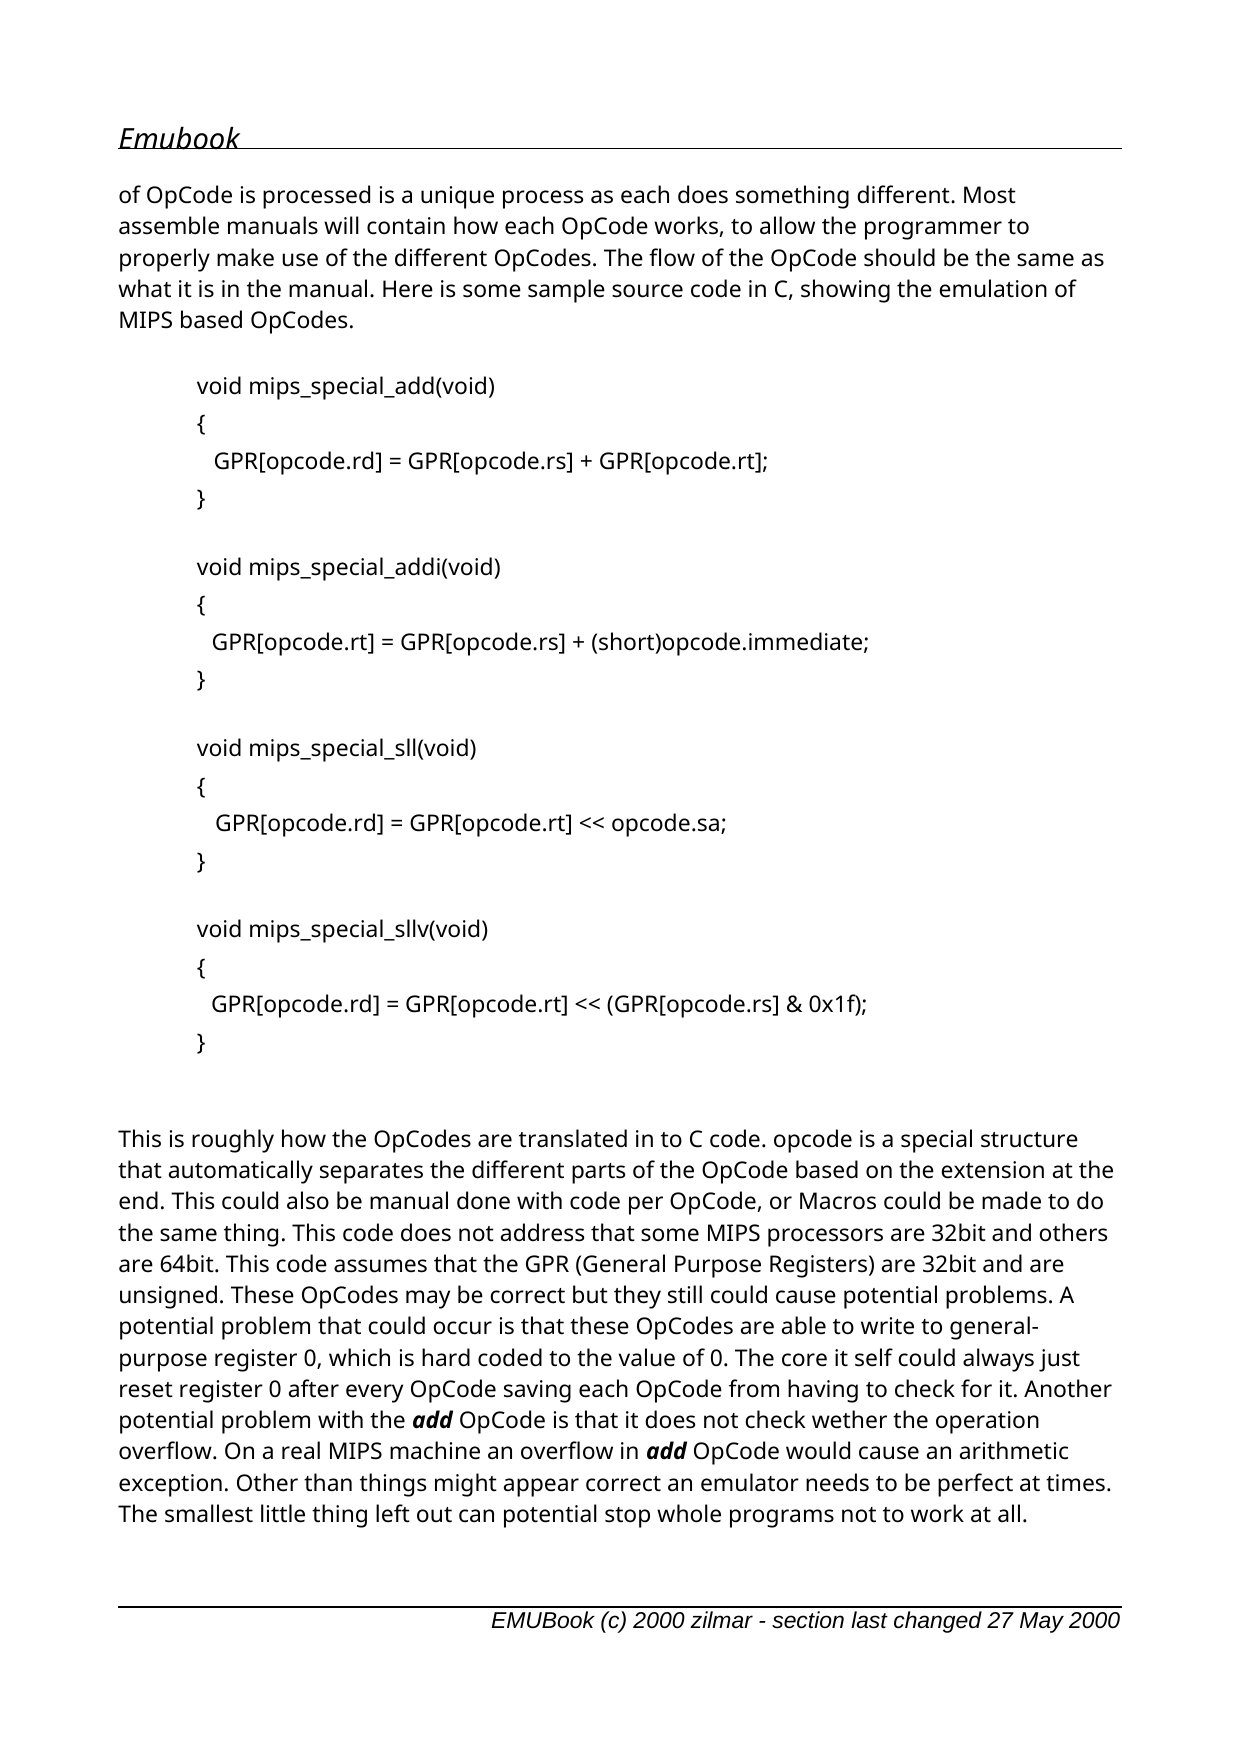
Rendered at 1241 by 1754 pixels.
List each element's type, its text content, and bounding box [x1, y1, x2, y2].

table_header void mips_special_addi(void) [194, 548, 1047, 585]
text This is roughly how the OpCodes are translated in to C code. opcode is a special structure that automatically separates the different parts of the OpCode based on the extension at the end. This could also be manual done with code per OpCode, or Macros could be made to do the same thing. This code does not address that some MIPS processors are 32bit and others are 64bit. This code assumes that the GPR (General Purpose Registers) are 32bit and are unsigned. These OpCodes may be correct but they still could cause potential problems. A potential problem that could occur is that these OpCodes are able to write to general-purpose register 0, which is hard coded to the value of 0. The core it self could always just reset register 0 after every OpCode saving each OpCode from having to check for it. Another potential problem with the add OpCode is that it does not check wether the operation overflow. On a real MIPS machine an overflow in add OpCode would cause an arithmetic exception. Other than things might appear correct an emulator needs to be perfect at times. The smallest little thing left out can potential stop whole programs not to work at all. [118, 1123, 1122, 1529]
table_cell [194, 804, 212, 842]
table_cell GPR[opcode.rd] = GPR[opcode.rs] + GPR[opcode.rt]; [210, 442, 1047, 479]
table_cell [194, 623, 208, 660]
table_cell [194, 985, 208, 1023]
table_cell { [194, 404, 1047, 442]
table_header void mips_special_sll(void) [194, 729, 1047, 767]
table_cell GPR[opcode.rt] = GPR[opcode.rs] + (short)opcode.immediate; [208, 623, 1047, 660]
table_cell } [194, 479, 1047, 517]
table_cell GPR[opcode.rd] = GPR[opcode.rt] << (GPR[opcode.rs] & 0x1f); [208, 985, 1047, 1023]
table_header void mips_special_add(void) [194, 367, 1047, 404]
table_cell [194, 442, 210, 479]
table_cell { [194, 585, 1047, 623]
table_cell GPR[opcode.rd] = GPR[opcode.rt] << opcode.sa; [212, 804, 1047, 842]
text of OpCode is processed is a unique process as each does something different. Most assemble manuals will contain how each OpCode works, to allow the programmer to properly make use of the different OpCodes. The flow of the OpCode should be the same as what it is in the manual. Here is some sample source code in C, showing the emulation of MIPS based OpCodes. [118, 179, 1122, 335]
table_cell } [194, 842, 1047, 879]
table_header void mips_special_sllv(void) [194, 910, 1047, 948]
table_cell { [194, 948, 1047, 985]
table_cell } [194, 1023, 1047, 1060]
table_cell { [194, 767, 1047, 804]
table_cell } [194, 660, 1047, 698]
